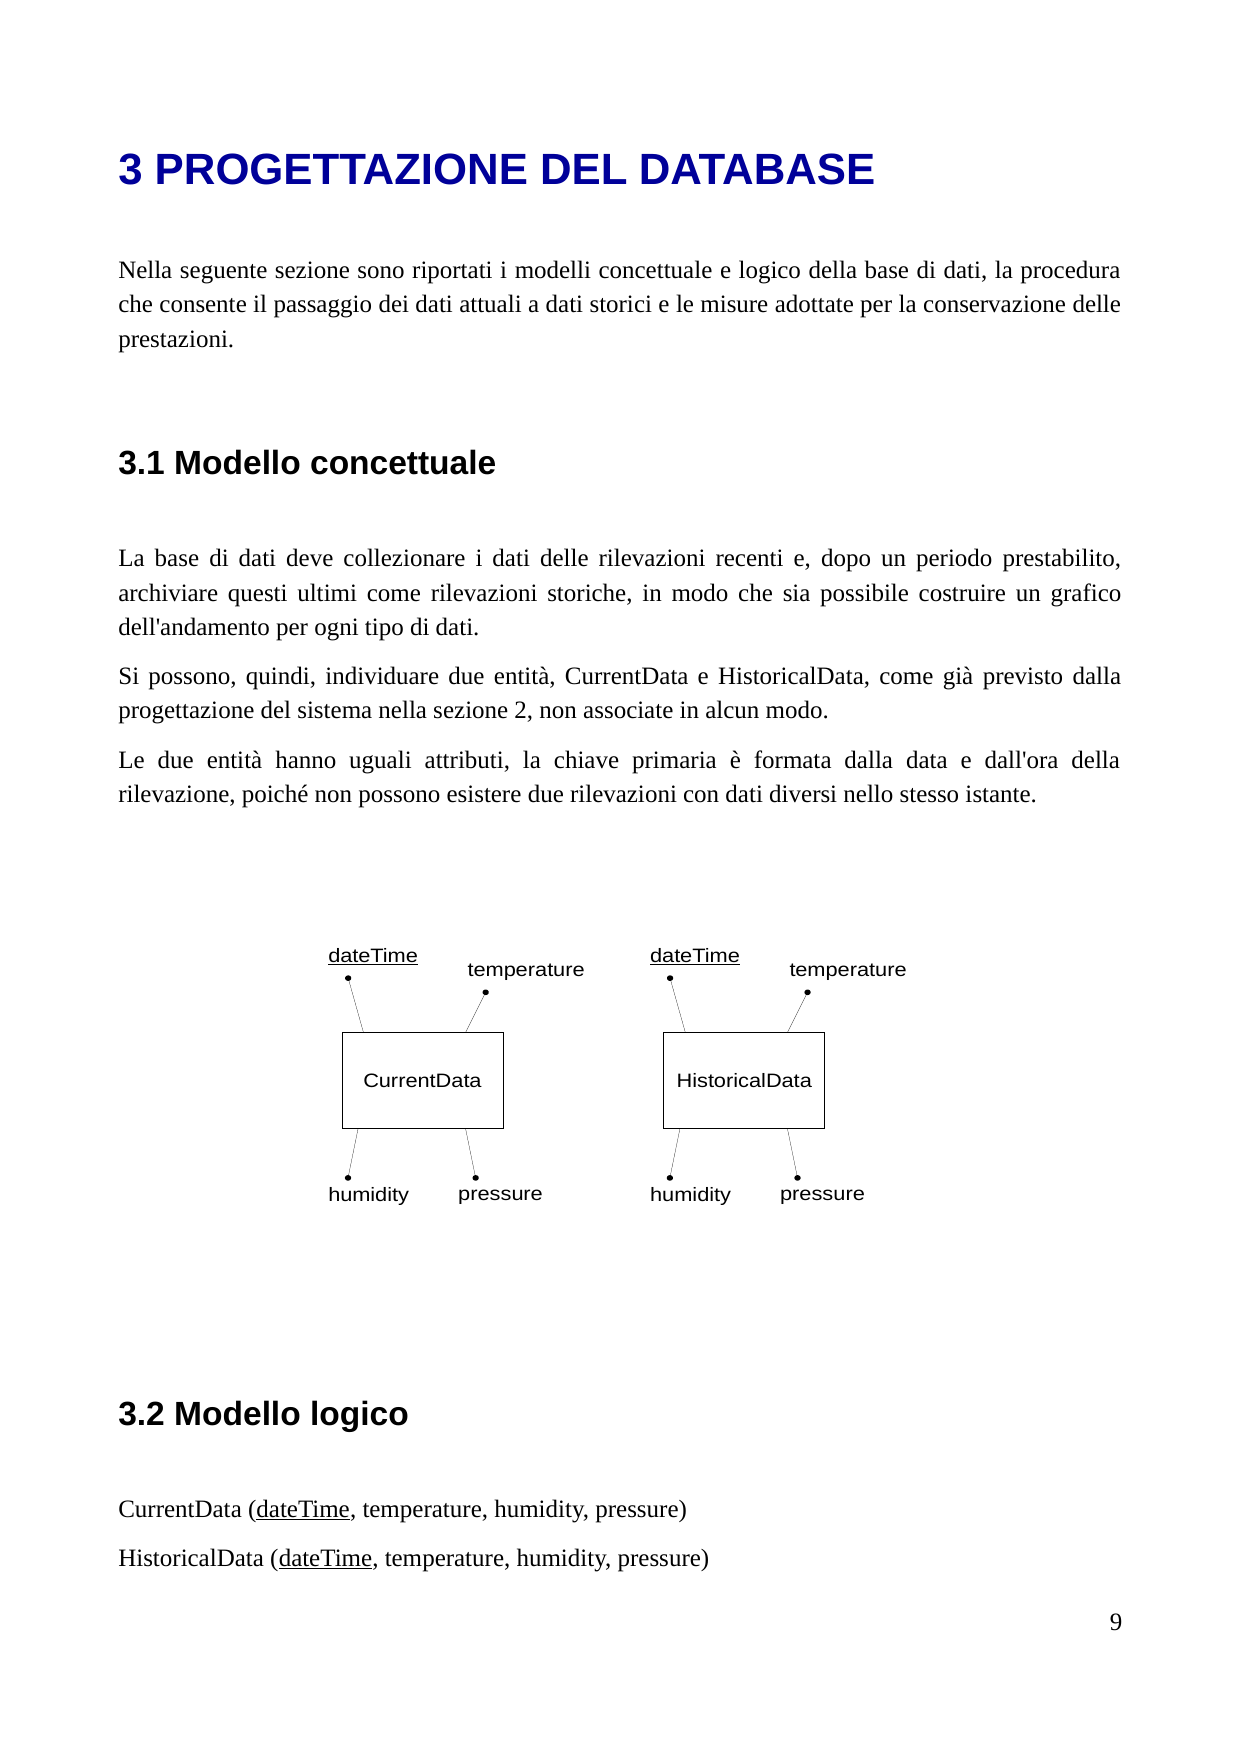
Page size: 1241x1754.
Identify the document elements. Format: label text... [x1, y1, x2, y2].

text HistoricalData (dateTime, temperature, humidity, pressure) [118, 1543, 1122, 1572]
text Le due entità hanno uguali attributi, la chiave primaria è formata dalla data e dall'ora della rilevazione, poiché non possono esistere due rilevazioni con dati diversi nello stesso istante. [118, 745, 1122, 808]
subtitle 3.1 Modello concettuale [118, 443, 1122, 482]
text Nella seguente sezione sono riportati i modelli concettuale e logico della base di dati, la procedura che consente il passaggio dei dati attuali a dati storici e le misure adottate per la conservazione delle prestazioni. [118, 255, 1122, 353]
subtitle 3.2 Modello logico [118, 1393, 1122, 1432]
subtitle 3 Progettazione del database [118, 143, 1122, 193]
text CurrentData (dateTime, temperature, humidity, pressure) [118, 1494, 1122, 1522]
text Si possono, quindi, individuare due entità, CurrentData e HistoricalData, come già previsto dalla progettazione del sistema nella sezione 2, non associate in alcun modo. [118, 661, 1122, 724]
text La base di dati deve collezionare i dati delle rilevazioni recenti e, dopo un periodo prestabilito, archiviare questi ultimi come rilevazioni storiche, in modo che sia possibile costruire un grafico dell'andamento per ogni tipo di dati. [118, 543, 1122, 641]
